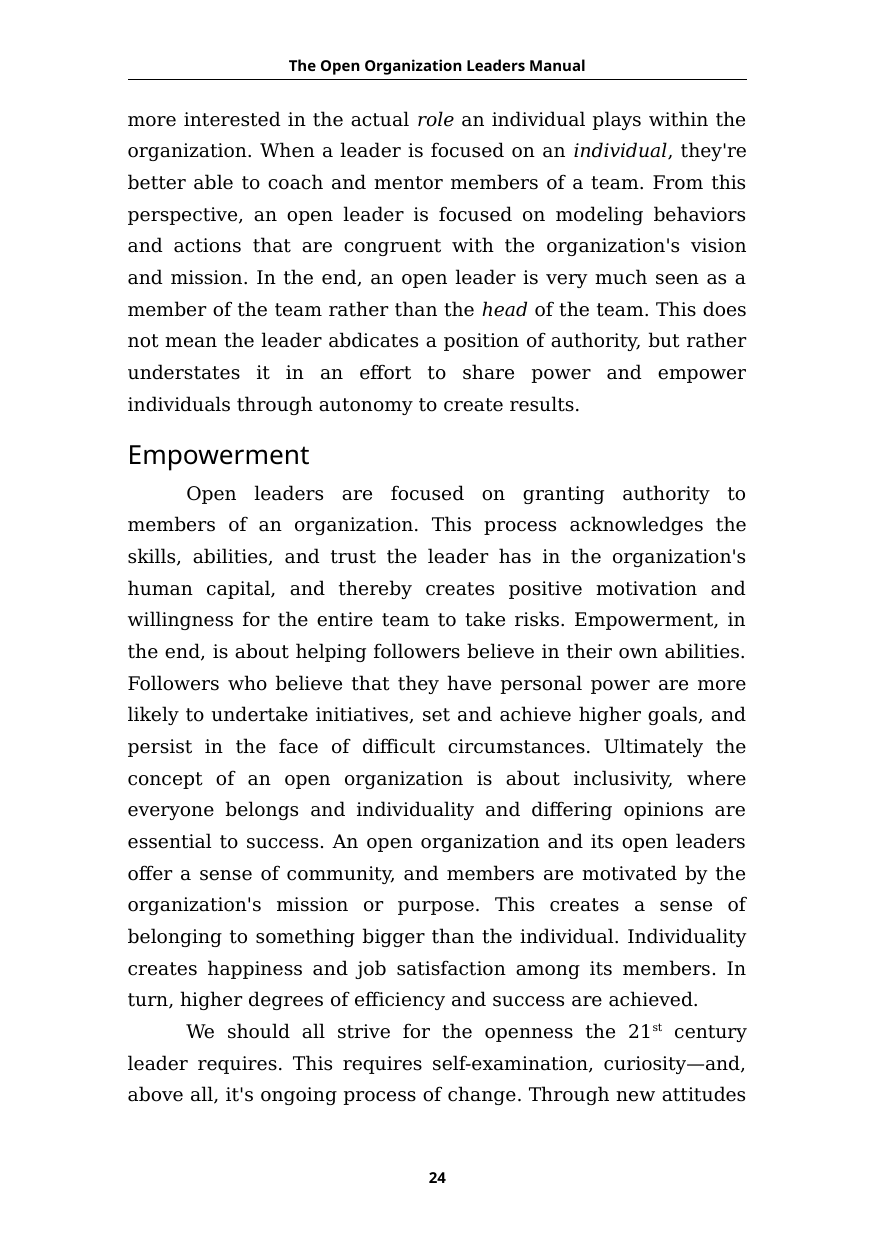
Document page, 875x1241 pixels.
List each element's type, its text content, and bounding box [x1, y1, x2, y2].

text We should all strive for the openness the 21st century leader requires. This requires self-examination, curiosity—and, above all, it's ongoing process of change. Through new attitudes [127, 1021, 747, 1106]
subtitle Empowerment [127, 440, 747, 471]
text more interested in the actual role an individual plays within the organization. When a leader is focused on an individual, they're better able to coach and mentor members of a team. From this perspective, an open leader is focused on modeling behaviors and actions that are congruent with the organization's vision and mission. In the end, an open leader is very much seen as a member of the team rather than the head of the team. This does not mean the leader abdicates a position of authority, but rather understates it in an effort to share power and empower individuals through autonomy to create results. [127, 109, 747, 416]
text Open leaders are focused on granting authority to members of an organization. This process acknowledges the skills, abilities, and trust the leader has in the organization's human capital, and thereby creates positive motivation and willingness for the entire team to take risks. Empowerment, in the end, is about helping followers believe in their own abilities. Followers who believe that they have personal power are more likely to undertake initiatives, set and achieve higher goals, and persist in the face of difficult circumstances. Ultimately the concept of an open organization is about inclusivity, where everyone belongs and individuality and differing opinions are essential to success. An open organization and its open leaders offer a sense of community, and members are motivated by the organization's mission or purpose. This creates a sense of belonging to something bigger than the individual. Individuality creates happiness and job satisfaction among its members. In turn, higher degrees of efficiency and success are achieved. [127, 483, 747, 1011]
